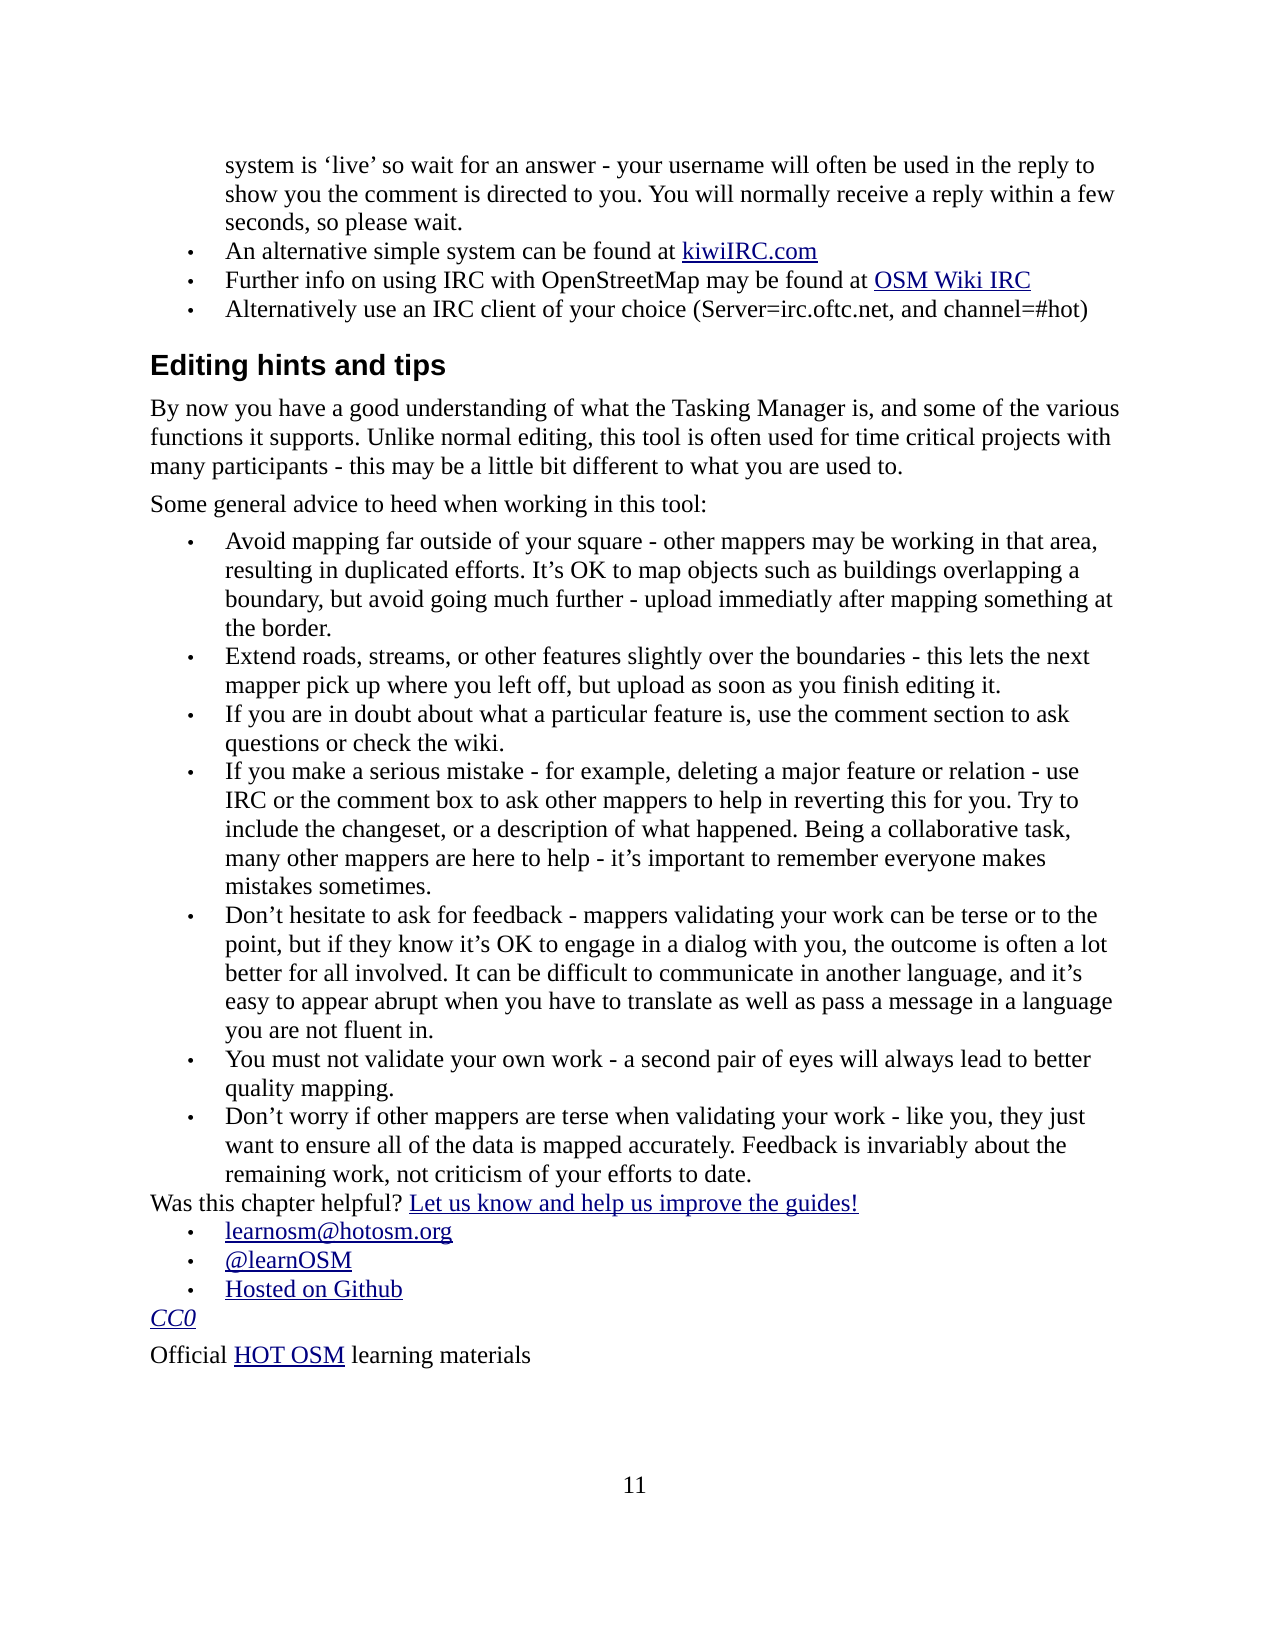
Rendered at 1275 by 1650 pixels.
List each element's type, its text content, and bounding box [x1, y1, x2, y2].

text Official HOT OSM learning materials [150, 1340, 1125, 1369]
text Was this chapter helpful? Let us know and help us improve the guides! [150, 1188, 1125, 1216]
list learnosm@hotosm.org [187, 1216, 1125, 1245]
list Don’t worry if other mappers are terse when validating your work - like you, they just want to ensure all of the data is mapped accurately. Feedback is invariably about the remaining work, not criticism of your efforts to date. [187, 1101, 1125, 1188]
list Alternatively use an IRC client of your choice (Server=irc.oftc.net, and channel=#hot) [187, 294, 1125, 322]
text Some general advice to heed when working in this tool: [150, 489, 1125, 517]
list Extend roads, streams, or other features slightly over the boundaries - this lets the next mapper pick up where you left off, but upload as soon as you finish editing it. [187, 641, 1125, 699]
list Further info on using IRC with OpenStreetMap may be found at OSM Wiki IRC [187, 265, 1125, 294]
list Hosted on Github [187, 1274, 1125, 1303]
list If you make a serious mistake - for example, deleting a major feature or relation - use IRC or the comment box to ask other mappers to help in reverting this for you. Try to include the changeset, or a description of what happened. Being a collaborative task, many other mappers are here to help - it’s important to remember everyone makes mistakes sometimes. [187, 756, 1125, 900]
subtitle Editing hints and tips [150, 347, 1125, 381]
text By now you have a good understanding of what the Tasking Manager is, and some of the various functions it supports. Unlike normal editing, this tool is often used for time critical projects with many participants - this may be a little bit different to what you are used to. [150, 393, 1125, 480]
list Don’t hesitate to ask for feedback - mappers validating your work can be terse or to the point, but if they know it’s OK to engage in a dialog with you, the outcome is often a lot better for all involved. It can be difficult to communicate in another language, and it’s easy to appear abrupt when you have to translate as well as pass a message in a language you are not fluent in. [187, 900, 1125, 1044]
list system is ‘live’ so wait for an answer - your username will often be used in the reply to show you the comment is directed to you. You will normally receive a reply within a few seconds, so please wait. [187, 150, 1125, 236]
list You must not validate your own work - a second pair of eyes will always lead to better quality mapping. [187, 1044, 1125, 1101]
list If you are in doubt about what a particular feature is, use the comment section to ask questions or check the wiki. [187, 699, 1125, 756]
list Avoid mapping far outside of your square - other mappers may be working in that area, resulting in duplicated efforts. It’s OK to map objects such as buildings overlapping a boundary, but avoid going much further - upload immediatly after mapping something at the border. [187, 526, 1125, 641]
text CC0 [150, 1303, 1125, 1331]
list An alternative simple system can be found at kiwiIRC.com [187, 236, 1125, 265]
list @learnOSM [187, 1245, 1125, 1274]
